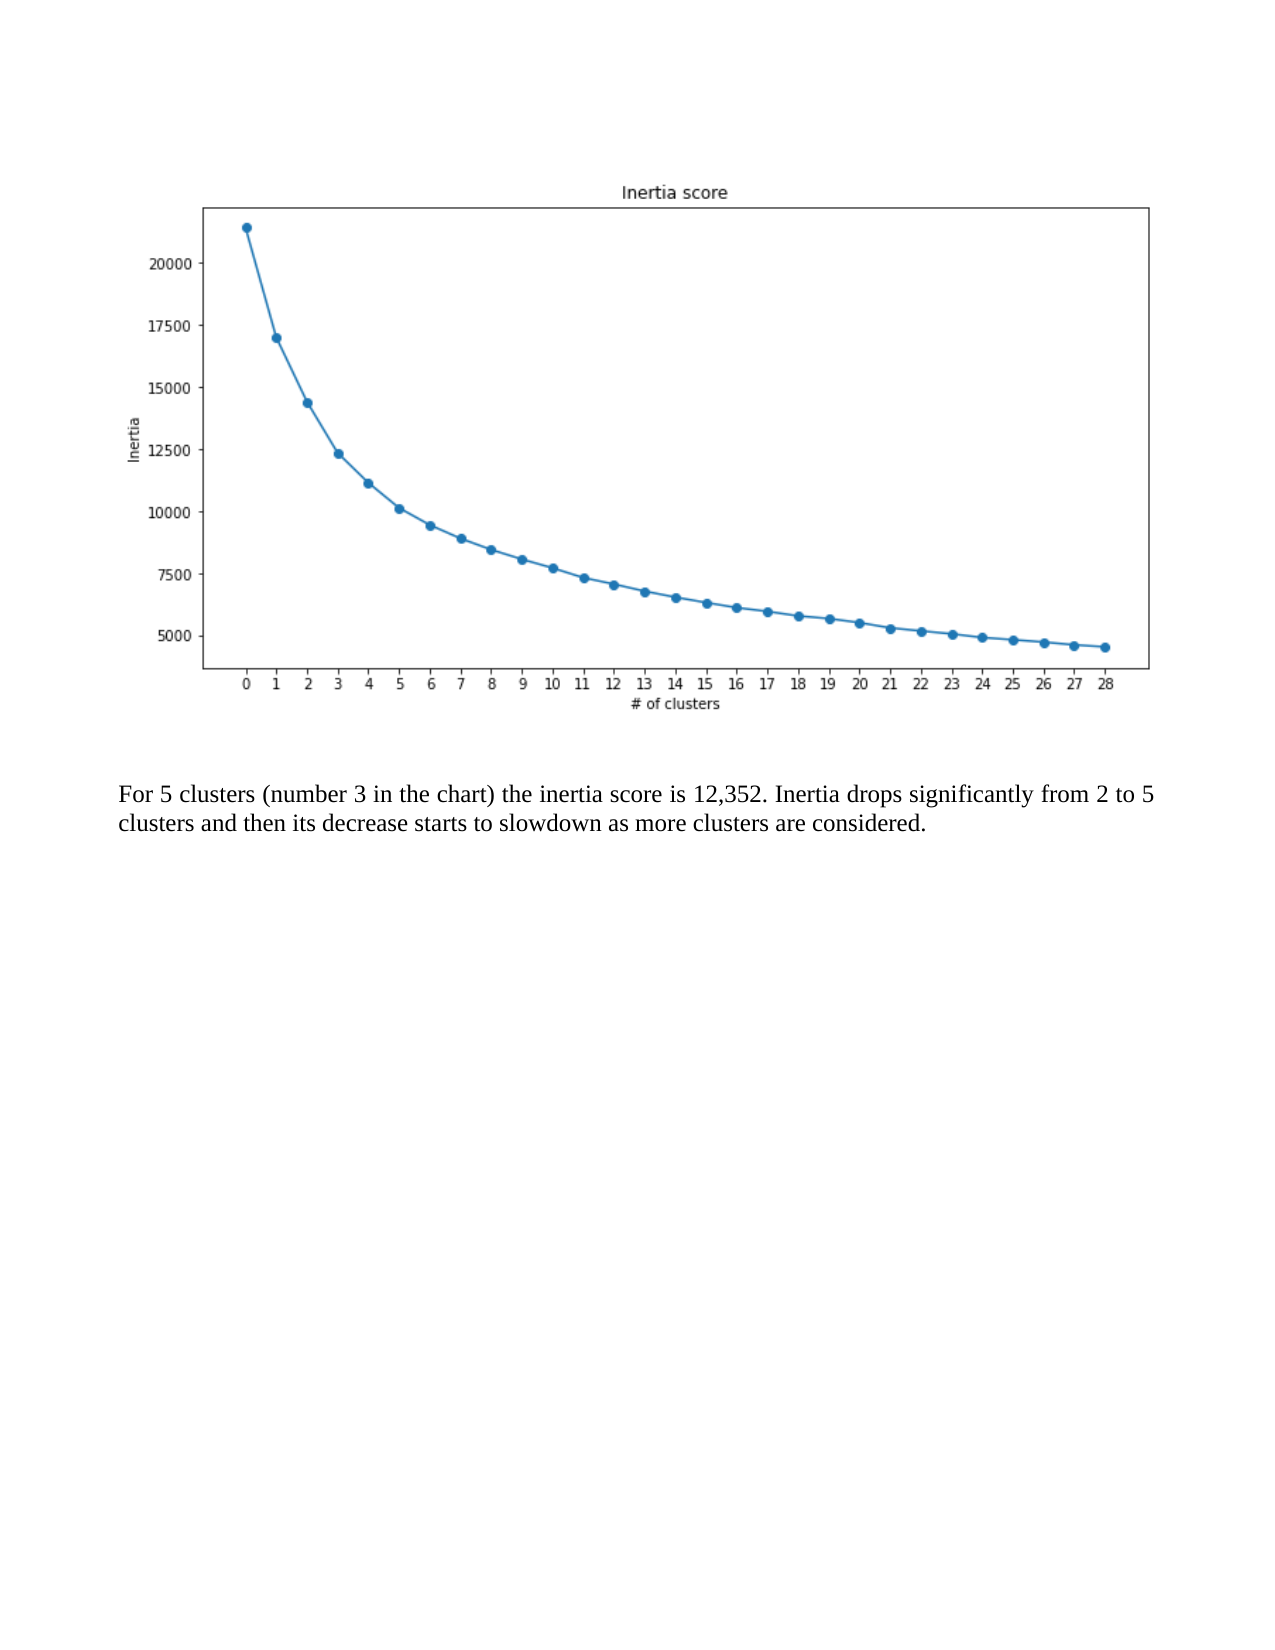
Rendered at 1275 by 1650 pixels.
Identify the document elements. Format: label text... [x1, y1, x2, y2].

picture [118, 175, 1157, 722]
text For 5 clusters (number 3 in the chart) the inertia score is 12,352. Inertia drops significantly from 2 to 5 clusters and then its decrease starts to slowdown as more clusters are considered. [118, 779, 1157, 837]
